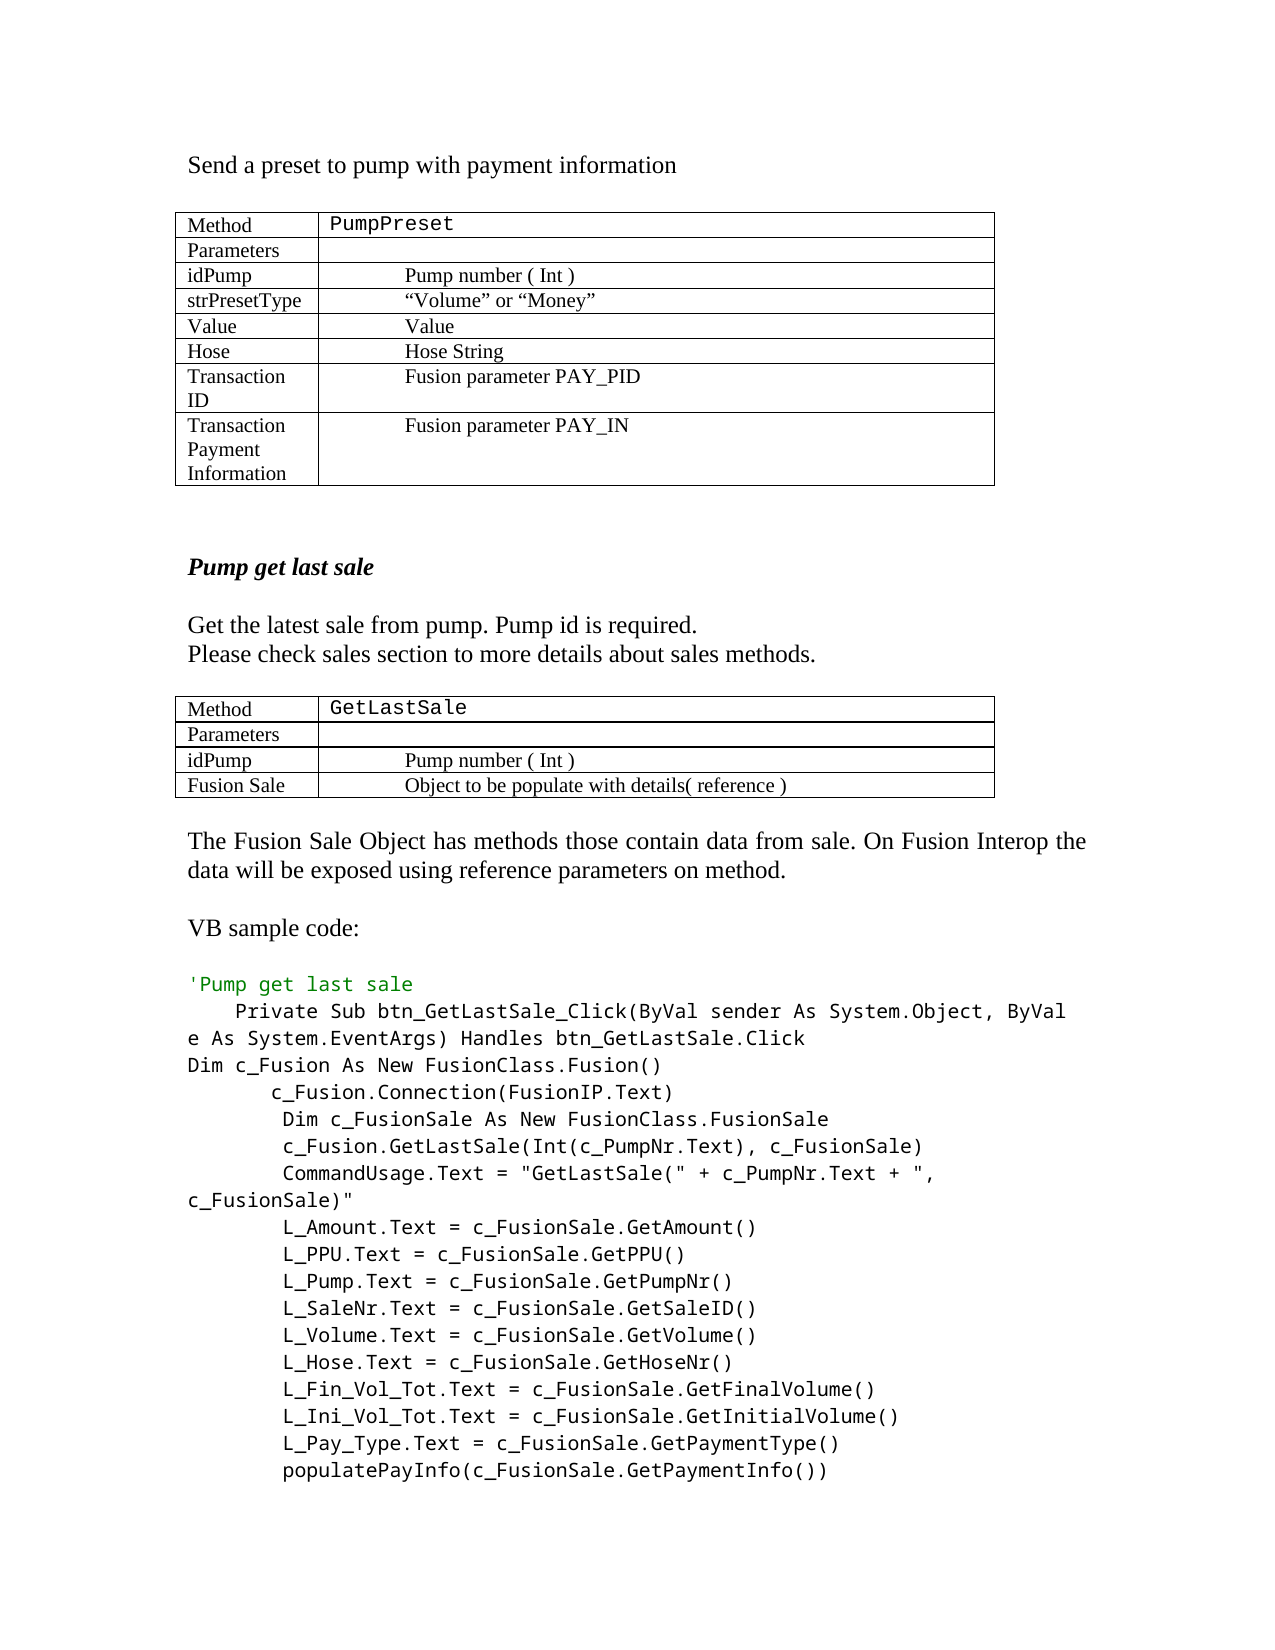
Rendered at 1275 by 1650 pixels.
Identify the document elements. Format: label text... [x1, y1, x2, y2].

table_cell Fusion Sale [176, 773, 318, 797]
table_cell Parameters [176, 238, 318, 262]
text Send a preset to pump with payment information [187, 150, 1087, 179]
text Please check sales section to more details about sales methods. [187, 639, 1087, 667]
text Get the latest sale from pump. Pump id is required. [187, 610, 1087, 639]
text populatePayInfo(c_FusionSale.GetPaymentInfo()) [187, 1456, 1087, 1483]
text Pump get last sale [187, 552, 1087, 581]
text CommandUsage.Text = "GetLastSale(" + c_PumpNr.Text + ", c_FusionSale)" [187, 1159, 1087, 1213]
table_header PumpPreset [319, 213, 994, 237]
text Dim c_Fusion As New FusionClass.Fusion() [187, 1051, 1087, 1078]
table_cell Hose [176, 339, 318, 363]
table_cell Transaction Payment Information [176, 413, 318, 485]
text L_PPU.Text = c_FusionSale.GetPPU() [187, 1240, 1087, 1267]
text L_SaleNr.Text = c_FusionSale.GetSaleID() [187, 1294, 1087, 1321]
text L_Amount.Text = c_FusionSale.GetAmount() [187, 1213, 1087, 1240]
table_header Method [176, 213, 318, 237]
text L_Hose.Text = c_FusionSale.GetHoseNr() [187, 1348, 1087, 1375]
text L_Volume.Text = c_FusionSale.GetVolume() [187, 1321, 1087, 1348]
table_cell Hose String [319, 339, 994, 363]
table_cell “Volume” or “Money” [319, 289, 994, 312]
text L_Ini_Vol_Tot.Text = c_FusionSale.GetInitialVolume() [187, 1402, 1087, 1429]
table_cell Pump number ( Int ) [319, 263, 994, 287]
text L_Pump.Text = c_FusionSale.GetPumpNr() [187, 1267, 1087, 1294]
text Private Sub btn_GetLastSale_Click(ByVal sender As System.Object, ByVal e As System.EventArgs) Handles btn_GetLastSale.Click [187, 997, 1087, 1051]
table_cell Parameters [176, 723, 318, 746]
table_cell [319, 238, 994, 262]
table_cell strPresetType [176, 289, 318, 312]
text c_Fusion.GetLastSale(Int(c_PumpNr.Text), c_FusionSale) [187, 1132, 1087, 1159]
table_header Method [176, 697, 318, 721]
text VB sample code: [187, 913, 1087, 941]
table_cell [319, 723, 994, 746]
table_header GetLastSale [319, 697, 994, 721]
table_cell Fusion parameter PAY_IN [319, 413, 994, 485]
text 'Pump get last sale [187, 970, 1087, 997]
text L_Fin_Vol_Tot.Text = c_FusionSale.GetFinalVolume() [187, 1375, 1087, 1402]
table_cell Value [319, 314, 994, 338]
text L_Pay_Type.Text = c_FusionSale.GetPaymentType() [187, 1429, 1087, 1456]
table_cell idPump [176, 263, 318, 287]
text c_Fusion.Connection(FusionIP.Text) [187, 1078, 1087, 1105]
table_cell Fusion parameter PAY_PID [319, 364, 994, 412]
table_cell Pump number ( Int ) [319, 748, 994, 772]
table_cell Object to be populate with details( reference ) [319, 773, 994, 797]
table_cell idPump [176, 748, 318, 772]
text Dim c_FusionSale As New FusionClass.FusionSale [187, 1105, 1087, 1132]
table_cell Value [176, 314, 318, 338]
text The Fusion Sale Object has methods those contain data from sale. On Fusion Interop the data will be exposed using reference parameters on method. [187, 826, 1087, 884]
table_cell Transaction ID [176, 364, 318, 412]
